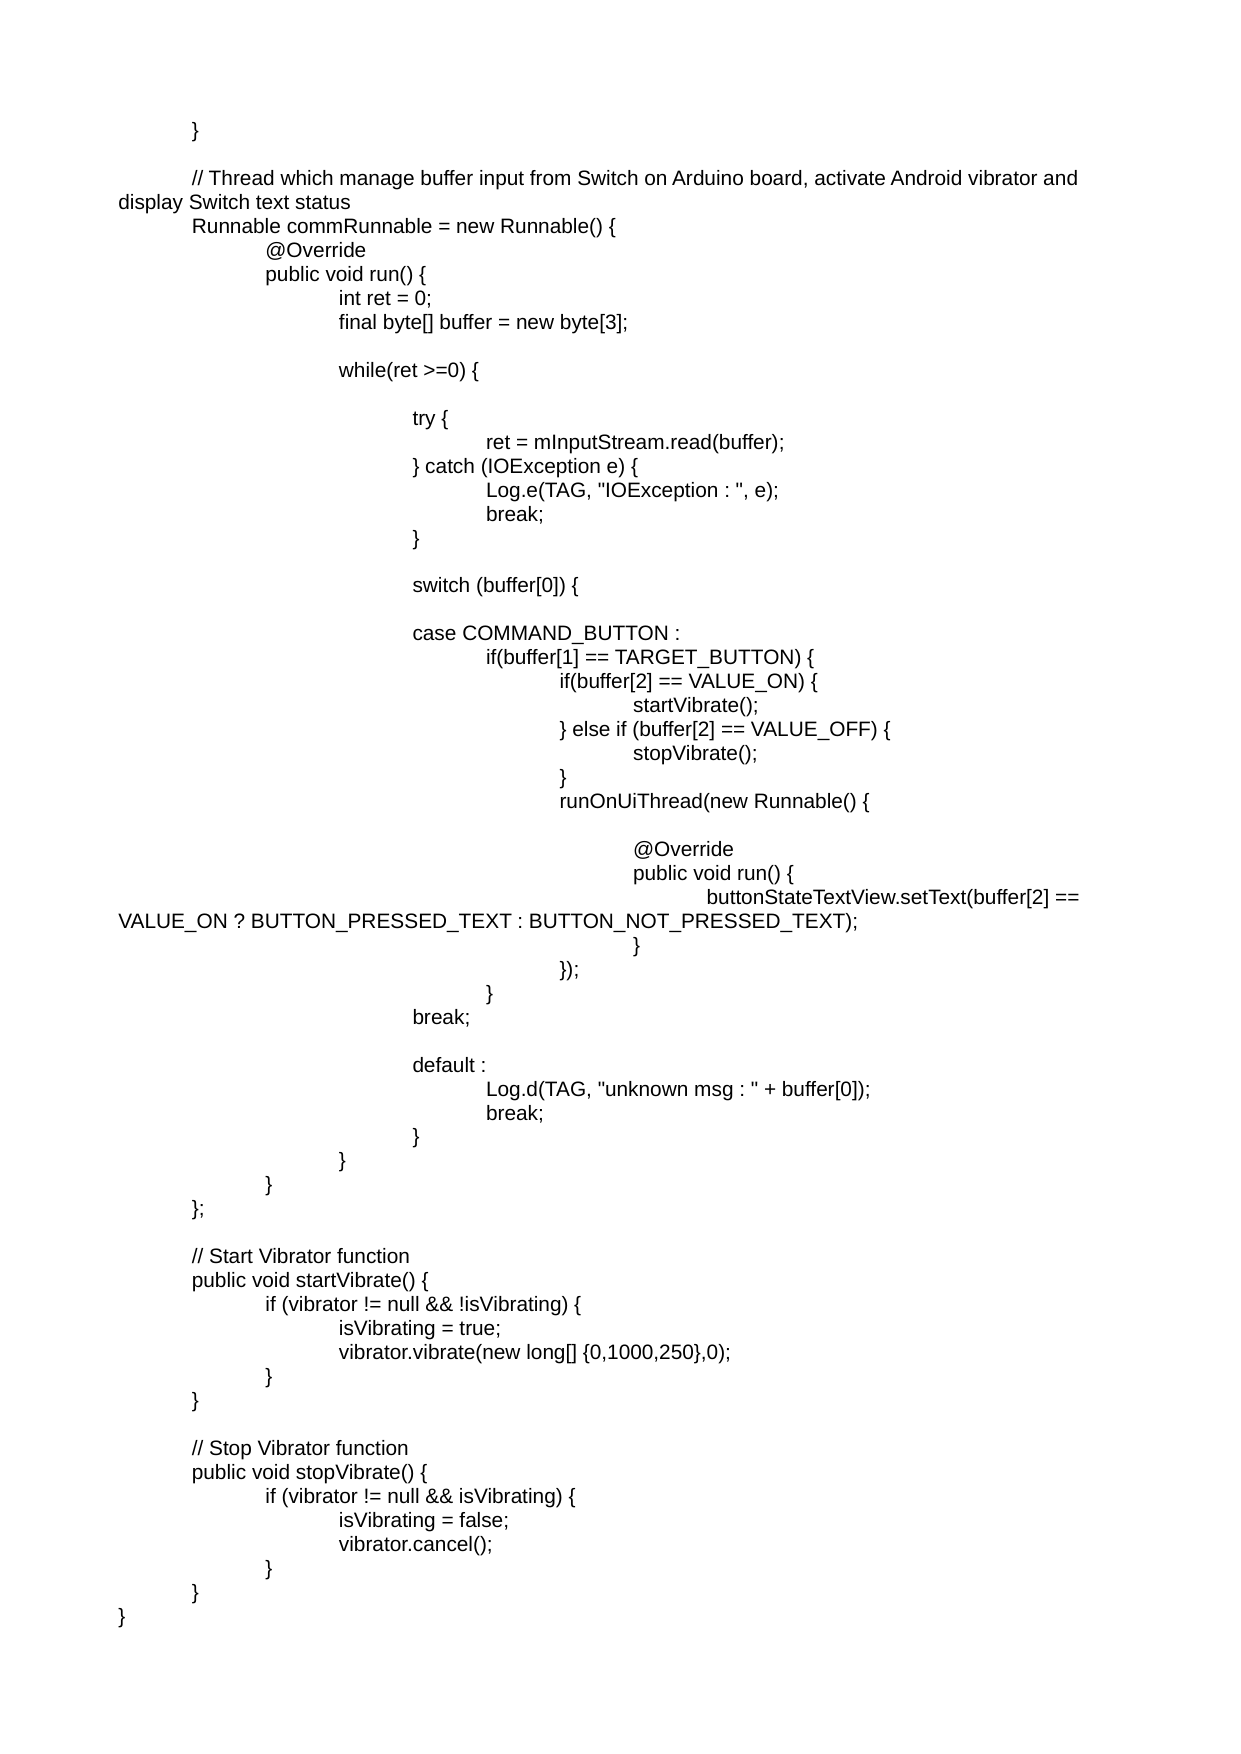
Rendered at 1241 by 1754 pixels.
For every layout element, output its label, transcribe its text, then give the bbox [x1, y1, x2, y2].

text @Override [118, 837, 1122, 861]
text // Start Vibrator function [118, 1244, 1122, 1268]
text final byte[] buffer = new byte[3]; [118, 310, 1122, 334]
text break; [118, 501, 1122, 525]
text break; [118, 1100, 1122, 1124]
text } [118, 1124, 1122, 1148]
text runOnUiThread(new Runnable() { [118, 789, 1122, 813]
text } [118, 1603, 1122, 1627]
text @Override [118, 238, 1122, 262]
text } [118, 1172, 1122, 1196]
text Runnable commRunnable = new Runnable() { [118, 214, 1122, 238]
text isVibrating = true; [118, 1316, 1122, 1340]
text ret = mInputStream.read(buffer); [118, 429, 1122, 453]
text buttonStateTextView.setText(buffer[2] == VALUE_ON ? BUTTON_PRESSED_TEXT : BUTTON_NOT_PRESSED_TEXT); [118, 885, 1122, 933]
text if(buffer[2] == VALUE_ON) { [118, 669, 1122, 693]
text }); [118, 957, 1122, 981]
text public void run() { [118, 861, 1122, 885]
text } [118, 1556, 1122, 1579]
text if (vibrator != null && isVibrating) { [118, 1484, 1122, 1508]
text try { [118, 406, 1122, 429]
text default : [118, 1052, 1122, 1076]
text } [118, 118, 1122, 142]
text } [118, 765, 1122, 789]
text } [118, 525, 1122, 549]
text Log.d(TAG, "unknown msg : " + buffer[0]); [118, 1076, 1122, 1100]
text } catch (IOException e) { [118, 453, 1122, 477]
text // Thread which manage buffer input from Switch on Arduino board, activate Android vibrator and display Switch text status [118, 166, 1122, 214]
text stopVibrate(); [118, 741, 1122, 765]
text Log.e(TAG, "IOException : ", e); [118, 477, 1122, 501]
text break; [118, 1004, 1122, 1028]
text while(ret >=0) { [118, 358, 1122, 382]
text } [118, 981, 1122, 1004]
text public void run() { [118, 262, 1122, 286]
text } [118, 1148, 1122, 1172]
text } [118, 933, 1122, 957]
text } [118, 1579, 1122, 1603]
text startVibrate(); [118, 693, 1122, 717]
text vibrator.vibrate(new long[] {0,1000,250},0); [118, 1340, 1122, 1364]
text if(buffer[1] == TARGET_BUTTON) { [118, 645, 1122, 669]
text int ret = 0; [118, 286, 1122, 310]
text public void stopVibrate() { [118, 1460, 1122, 1484]
text // Stop Vibrator function [118, 1436, 1122, 1460]
text public void startVibrate() { [118, 1268, 1122, 1292]
text }; [118, 1196, 1122, 1220]
text case COMMAND_BUTTON : [118, 621, 1122, 645]
text } [118, 1364, 1122, 1388]
text isVibrating = false; [118, 1508, 1122, 1532]
text if (vibrator != null && !isVibrating) { [118, 1292, 1122, 1316]
text switch (buffer[0]) { [118, 573, 1122, 597]
text } else if (buffer[2] == VALUE_OFF) { [118, 717, 1122, 741]
text } [118, 1388, 1122, 1412]
text vibrator.cancel(); [118, 1532, 1122, 1556]
